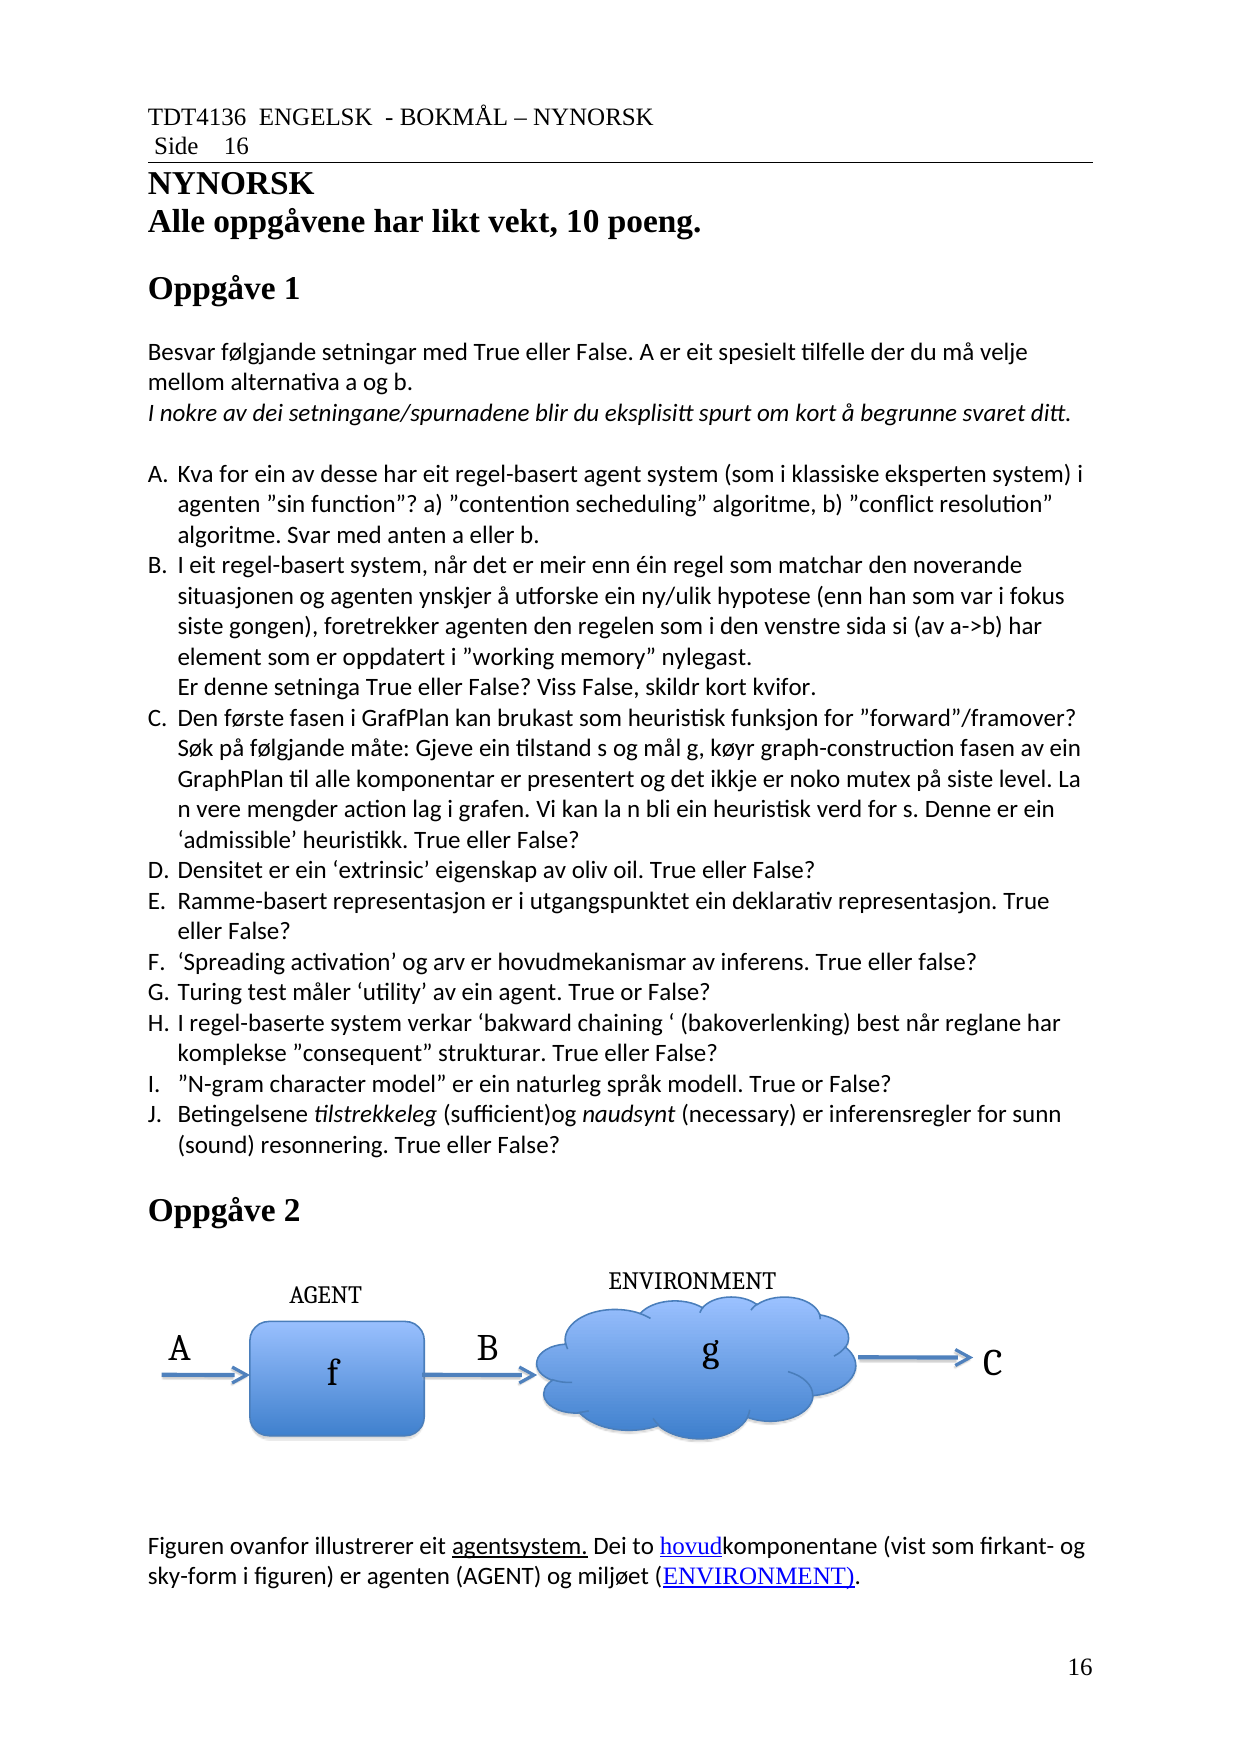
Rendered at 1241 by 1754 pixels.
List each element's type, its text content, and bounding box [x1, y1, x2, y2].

text Oppgåve 2 [148, 1190, 1093, 1228]
text situasjonen og agenten ynskjer å utforske ein ny/ulik hypotese (enn han som var i fokus [148, 580, 1093, 610]
text komplekse ”consequent” strukturar. True eller False? I. ”N-gram character model” er ein naturleg språk modell. True or False? J. Betingelsene tilstrekkeleg (sufficient)og naudsynt (necessary) er inferensregler for sunn [148, 1038, 1093, 1129]
list NYNORSK [148, 163, 1093, 201]
text ‘admissible’ heuristikk. True eller False? D. Densitet er ein ‘extrinsic’ eigenskap av oliv oil. True eller False? E. Ramme-basert representasjon er i utgangspunktet ein deklarativ representasjon. True [148, 824, 1093, 916]
text siste gongen), foretrekker agenten den regelen som i den venstre sida si (av a->b) har [148, 610, 1093, 641]
text Alle oppgåvene har likt vekt, 10 poeng. [148, 201, 1093, 240]
text algoritme. Svar med anten a eller b. B. I eit regel-basert system, når det er meir enn éin regel som matchar den noverande [148, 519, 1093, 580]
text Figuren ovanfor illustrerer eit agentsystem. Dei to hovudkomponentane (vist som firkant- og sky-form i figuren) er agenten (AGENT) og miljøet (ENVIRONMENT). [148, 1530, 1093, 1591]
text Søk på følgjande måte: Gjeve ein tilstand s og mål g, køyr graph-construction fasen av ein [148, 732, 1093, 763]
text Er denne setninga True eller False? Viss False, skildr kort kvifor. C. Den første fasen i GrafPlan kan brukast som heuristisk funksjon for ”forward”/framover? [148, 671, 1093, 732]
text (sound) resonnering. True eller False? [148, 1129, 1093, 1160]
text element som er oppdatert i ”working memory” nylegast. [148, 641, 1093, 671]
text agenten ”sin function”? a) ”contention secheduling” algoritme, b) ”conflict resolution” [148, 488, 1093, 519]
text GraphPlan til alle komponentar er presentert og det ikkje er noko mutex på siste level. La [148, 763, 1093, 793]
text Besvar følgjande setningar med True eller False. A er eit spesielt tilfelle der du må velje mellom alternativa a og b. I nokre av dei setningane/spurnadene blir du eksplisitt spurt om kort å begrunne svaret ditt. A. Kva for ein av desse har eit regel-basert agent system (som i klassiske eksperten system) i [148, 336, 1093, 488]
text Oppgåve 1 [148, 268, 1093, 307]
text n vere mengder action lag i grafen. Vi kan la n bli ein heuristisk verd for s. Denne er ein [148, 793, 1093, 824]
text eller False? F. ‘Spreading activation’ og arv er hovudmekanismar av inferens. True eller false? G. Turing test måler ‘utility’ av ein agent. True or False? H. I regel-baserte system verkar ‘bakward chaining ‘ (bakoverlenking) best når reglane har [148, 916, 1093, 1038]
